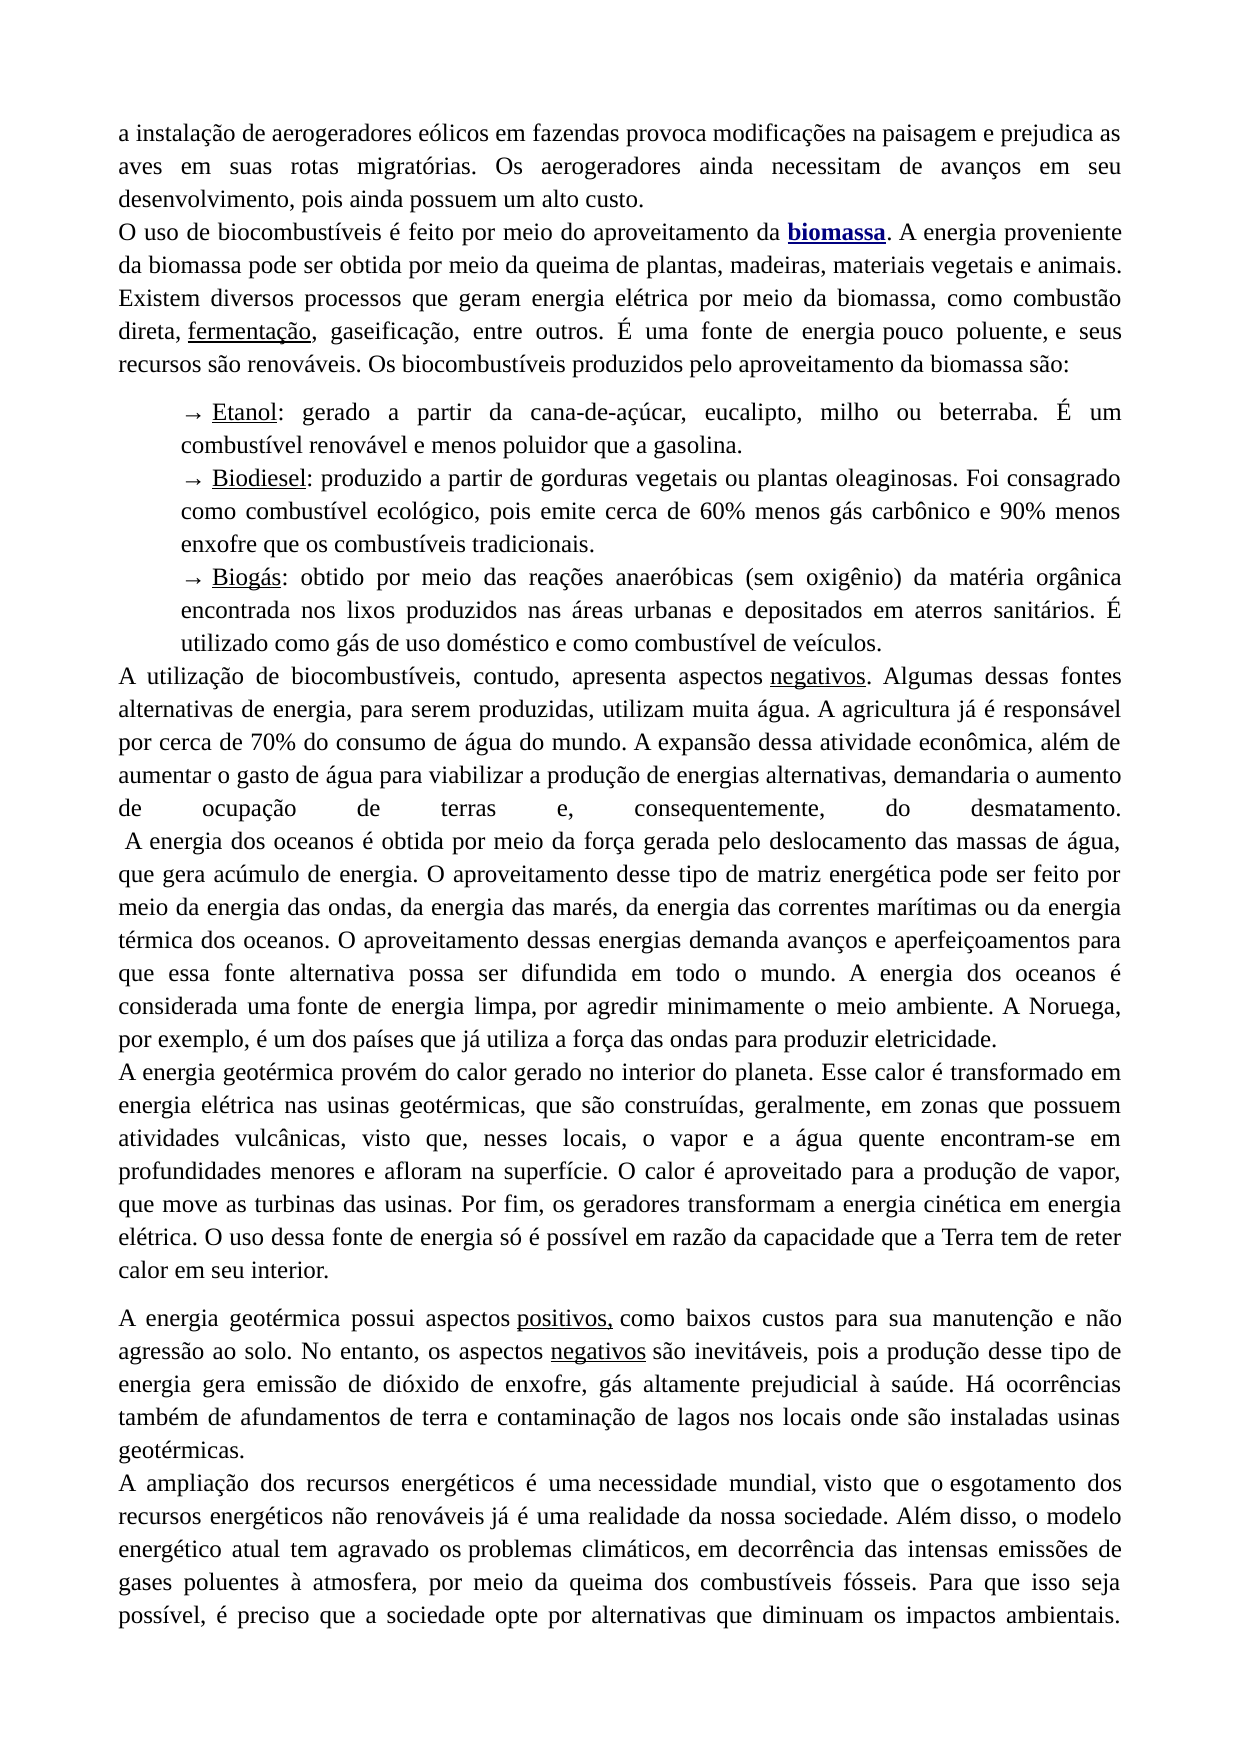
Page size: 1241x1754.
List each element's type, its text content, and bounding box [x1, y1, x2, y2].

text → Etanol: gerado a partir da cana-de-açúcar, eucalipto, milho ou beterraba. É um combustível renovável e menos poluidor que a gasolina. [181, 397, 1122, 459]
text → Biogás: obtido por meio das reações anaeróbicas (sem oxigênio) da matéria orgânica encontrada nos lixos produzidos nas áreas urbanas e depositados em aterros sanitários. É utilizado como gás de uso doméstico e como combustível de veículos. [181, 562, 1122, 657]
text A ampliação dos recursos energéticos é uma necessidade mundial, visto que o esgotamento dos recursos energéticos não renováveis já é uma realidade da nossa sociedade. Além disso, o modelo energético atual tem agravado os problemas climáticos, em decorrência das intensas emissões de gases poluentes à atmosfera, por meio da queima dos combustíveis fósseis. Para que isso seja possível, é preciso que a sociedade opte por alternativas que diminuam os impactos ambientais. [118, 1468, 1122, 1629]
text A utilização de biocombustíveis, contudo, apresenta aspectos negativos. Algumas dessas fontes alternativas de energia, para serem produzidas, utilizam muita água. A agricultura já é responsável por cerca de 70% do consumo de água do mundo. A expansão dessa atividade econômica, além de aumentar o gasto de água para viabilizar a produção de energias alternativas, demandaria o aumento de ocupação de terras e, consequentemente, do desmatamento. A energia dos oceanos é obtida por meio da força gerada pelo deslocamento das massas de água, que gera acúmulo de energia. O aproveitamento desse tipo de matriz energética pode ser feito por meio da energia das ondas, da energia das marés, da energia das correntes marítimas ou da energia térmica dos oceanos. O aproveitamento dessas energias demanda avanços e aperfeiçoamentos para que essa fonte alternativa possa ser difundida em todo o mundo. A energia dos oceanos é considerada uma fonte de energia limpa, por agredir minimamente o meio ambiente. A Noruega, por exemplo, é um dos países que já utiliza a força das ondas para produzir eletricidade. [118, 661, 1122, 1053]
text O uso de biocombustíveis é feito por meio do aproveitamento da biomassa. A energia proveniente da biomassa pode ser obtida por meio da queima de plantas, madeiras, materiais vegetais e animais. Existem diversos processos que geram energia elétrica por meio da biomassa, como combustão direta, fermentação, gaseificação, entre outros. É uma fonte de energia pouco poluente, e seus recursos são renováveis. Os biocombustíveis produzidos pelo aproveitamento da biomassa são: [118, 217, 1122, 378]
text → Biodiesel: produzido a partir de gorduras vegetais ou plantas oleaginosas. Foi consagrado como combustível ecológico, pois emite cerca de 60% menos gás carbônico e 90% menos enxofre que os combustíveis tradicionais. [181, 463, 1122, 558]
text A energia geotérmica possui aspectos positivos, como baixos custos para sua manutenção e não agressão ao solo. No entanto, os aspectos negativos são inevitáveis, pois a produção desse tipo de energia gera emissão de dióxido de enxofre, gás altamente prejudicial à saúde. Há ocorrências também de afundamentos de terra e contaminação de lagos nos locais onde são instaladas usinas geotérmicas. [118, 1303, 1122, 1464]
text a instalação de aerogeradores eólicos em fazendas provoca modificações na paisagem e prejudica as aves em suas rotas migratórias. Os aerogeradores ainda necessitam de avanços em seu desenvolvimento, pois ainda possuem um alto custo. [118, 118, 1122, 213]
text A energia geotérmica provém do calor gerado no interior do planeta. Esse calor é transformado em energia elétrica nas usinas geotérmicas, que são construídas, geralmente, em zonas que possuem atividades vulcânicas, visto que, nesses locais, o vapor e a água quente encontram-se em profundidades menores e afloram na superfície. O calor é aproveitado para a produção de vapor, que move as turbinas das usinas. Por fim, os geradores transformam a energia cinética em energia elétrica. O uso dessa fonte de energia só é possível em razão da capacidade que a Terra tem de reter calor em seu interior. [118, 1057, 1122, 1284]
